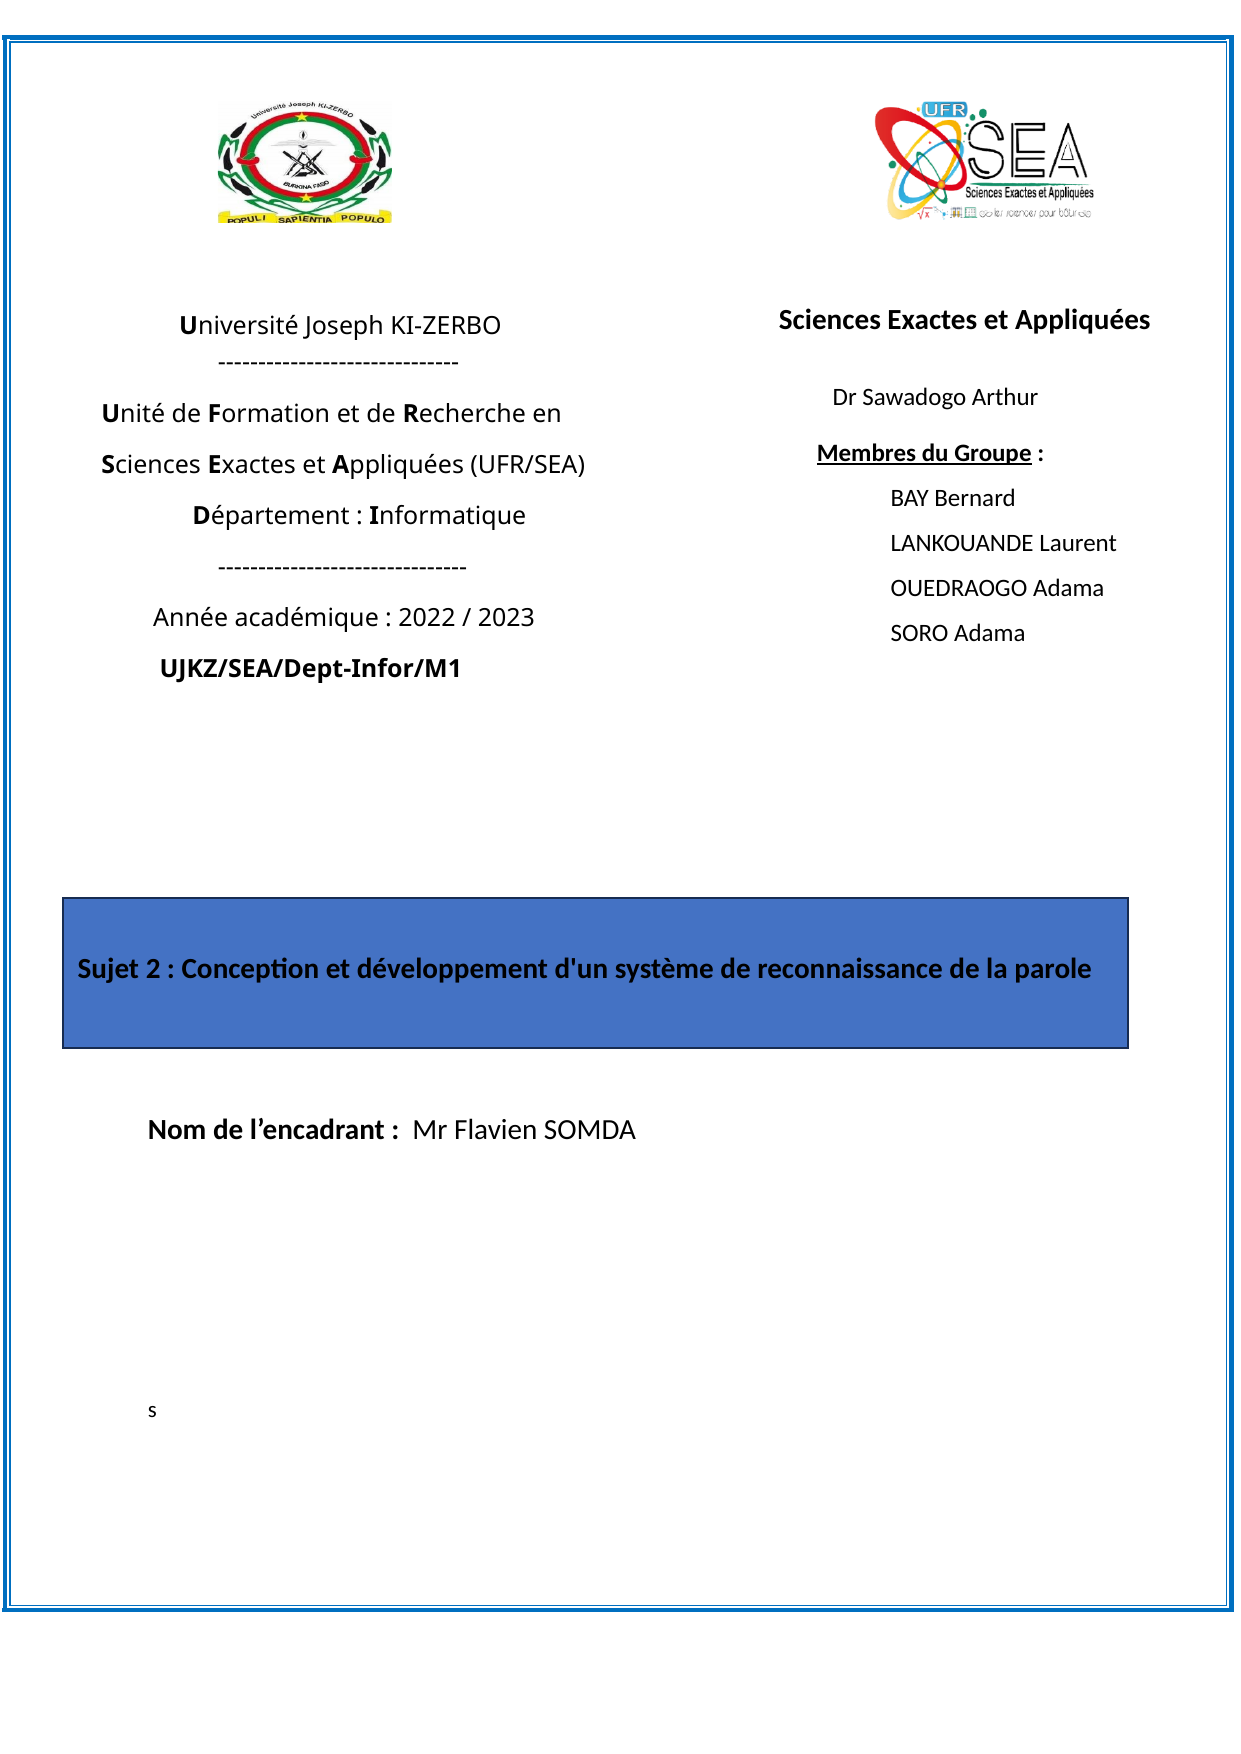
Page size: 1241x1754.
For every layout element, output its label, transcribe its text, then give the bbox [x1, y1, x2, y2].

text Nom de l’encadrant : Mr Flavien SOMDA [148, 1111, 1093, 1146]
text Université Joseph KI-ZERBO ------------------------------ [101, 308, 591, 378]
text s [148, 1395, 1093, 1423]
text Unité de Formation et de Recherche en Sciences Exactes et Appliquées (UFR/SEA) Département : Informatique ------------------------------- Année académique : 2022 / 2023 UJKZ/SEA/Dept-Infor/M1 [101, 396, 591, 685]
text Sciences Exactes et Appliquées [742, 301, 1193, 337]
